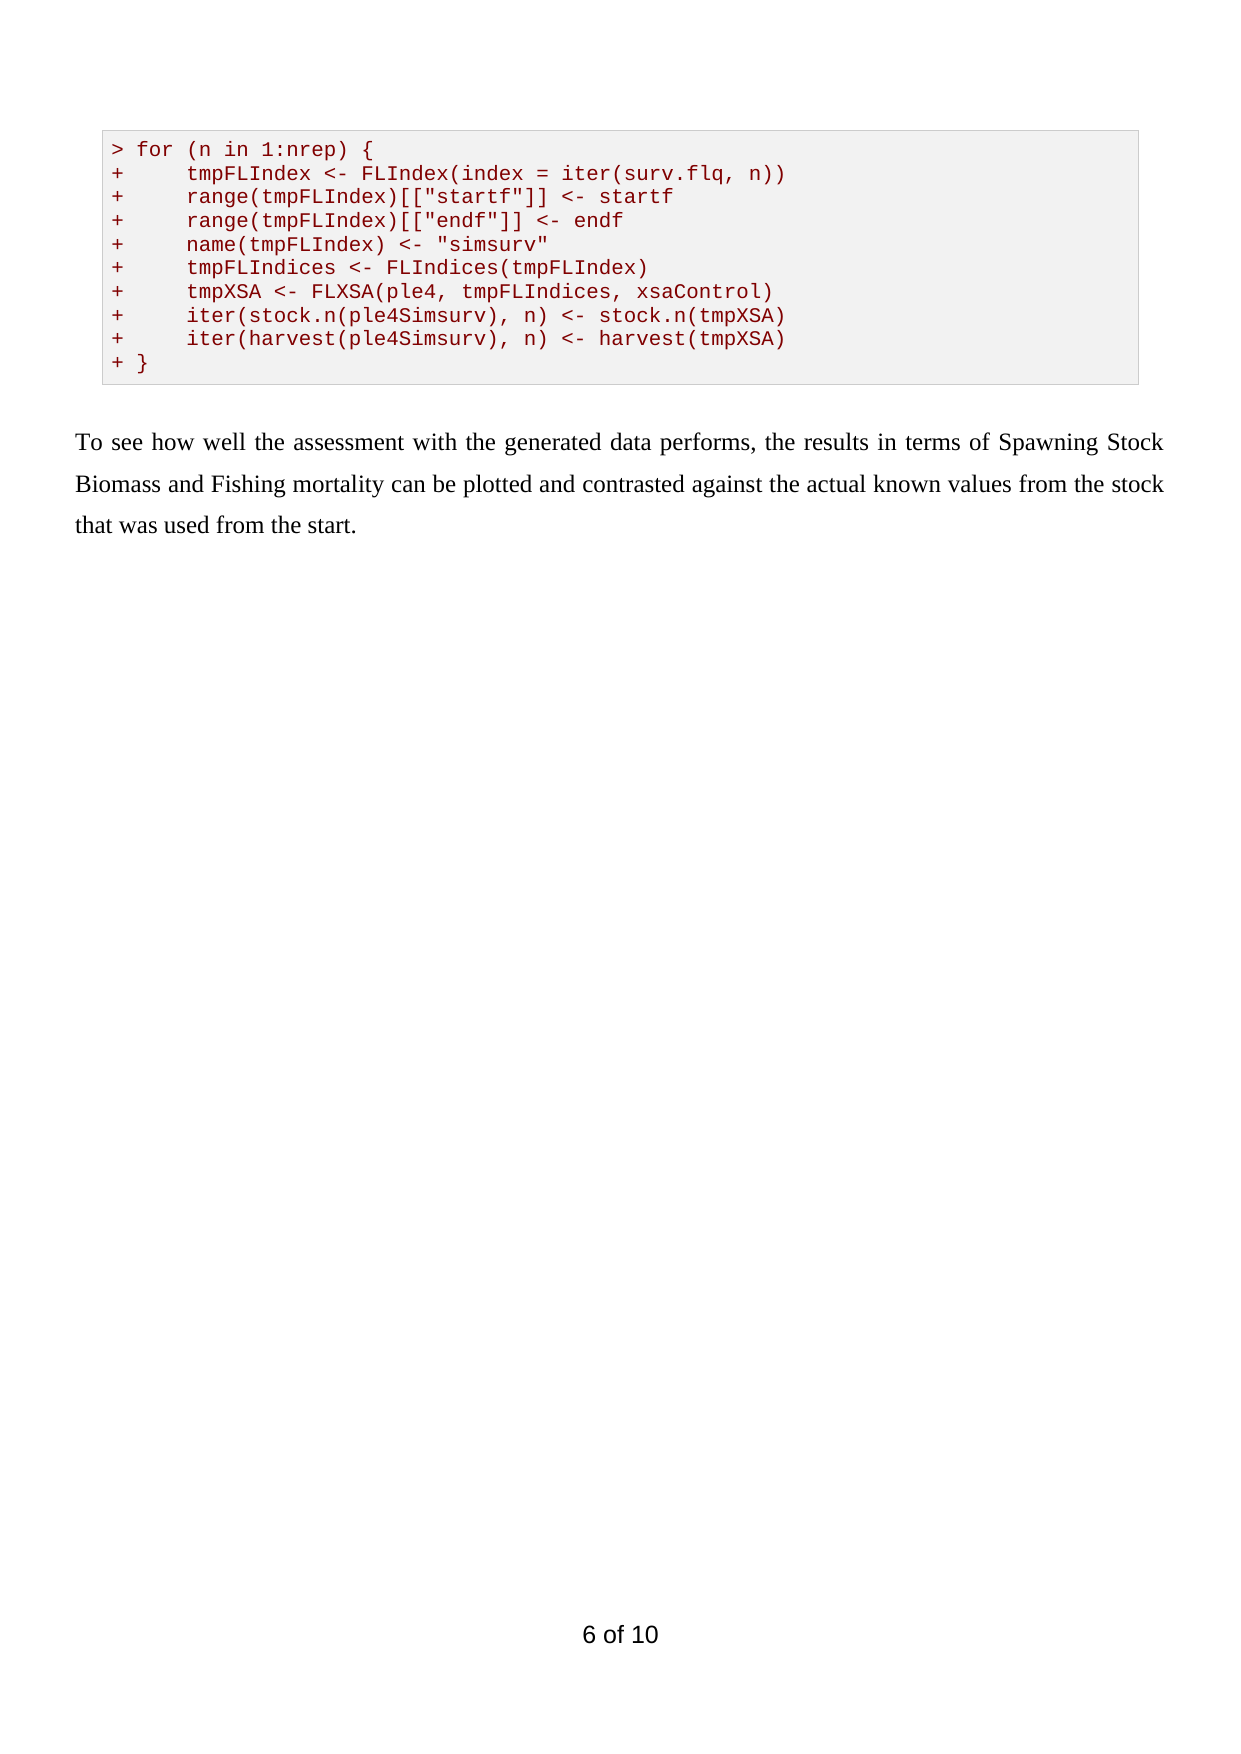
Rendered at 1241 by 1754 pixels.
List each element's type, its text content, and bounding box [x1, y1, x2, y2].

text + name(tmpFLIndex) <- "simsurv" [111, 234, 1129, 257]
text > for (n in 1:nrep) { [111, 139, 1129, 163]
text + range(tmpFLIndex)[["endf"]] <- endf [111, 210, 1129, 234]
text + range(tmpFLIndex)[["startf"]] <- startf [111, 186, 1129, 210]
text To see how well the assessment with the generated data performs, the results in terms of Spawning Stock Biomass and Fishing mortality can be plotted and contrasted against the actual known values from the stock that was used from the start. [75, 118, 1166, 539]
text + iter(stock.n(ple4Simsurv), n) <- stock.n(tmpXSA) [111, 304, 1129, 328]
text + tmpXSA <- FLXSA(ple4, tmpFLIndices, xsaControl) [111, 281, 1129, 304]
text + iter(harvest(ple4Simsurv), n) <- harvest(tmpXSA) [111, 328, 1129, 352]
text + } [111, 352, 1129, 376]
text + tmpFLIndex <- FLIndex(index = iter(surv.flq, n)) [111, 163, 1129, 186]
text + tmpFLIndices <- FLIndices(tmpFLIndex) [111, 257, 1129, 281]
